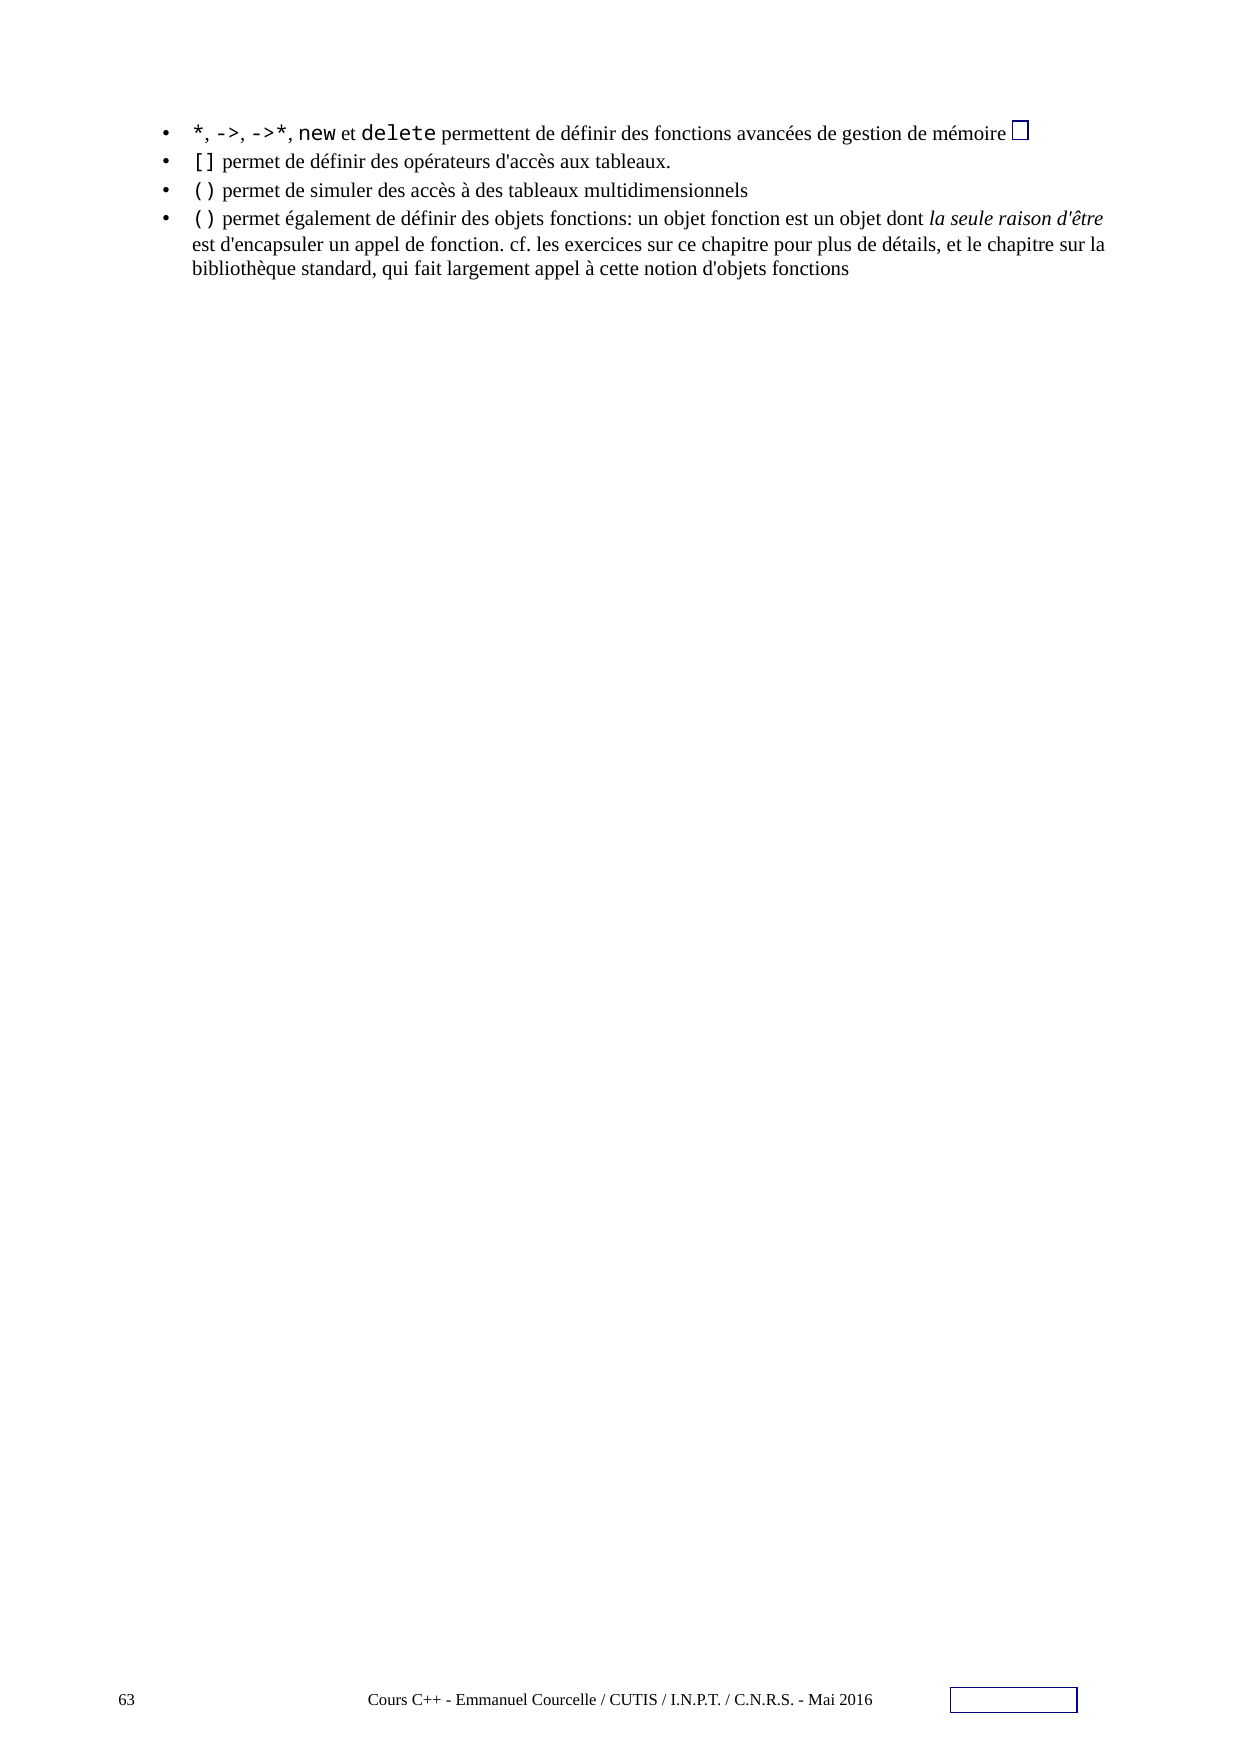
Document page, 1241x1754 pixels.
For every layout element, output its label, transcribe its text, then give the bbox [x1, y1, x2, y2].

list () permet également de définir des objets fonctions: un objet fonction est un objet dont la seule raison d'être est d'encapsuler un appel de fonction. cf. les exercices sur ce chapitre pour plus de détails, et le chapitre sur la bibliothèque standard, qui fait largement appel à cette notion d'objets fonctions [162, 203, 1122, 280]
list [] permet de définir des opérateurs d'accès aux tableaux. [162, 147, 1122, 175]
list () permet de simuler des accès à des tableaux multidimensionnels [162, 175, 1122, 203]
list *, ->, ->*, new et delete permettent de définir des fonctions avancées de gestion de mémoire [162, 118, 1122, 147]
